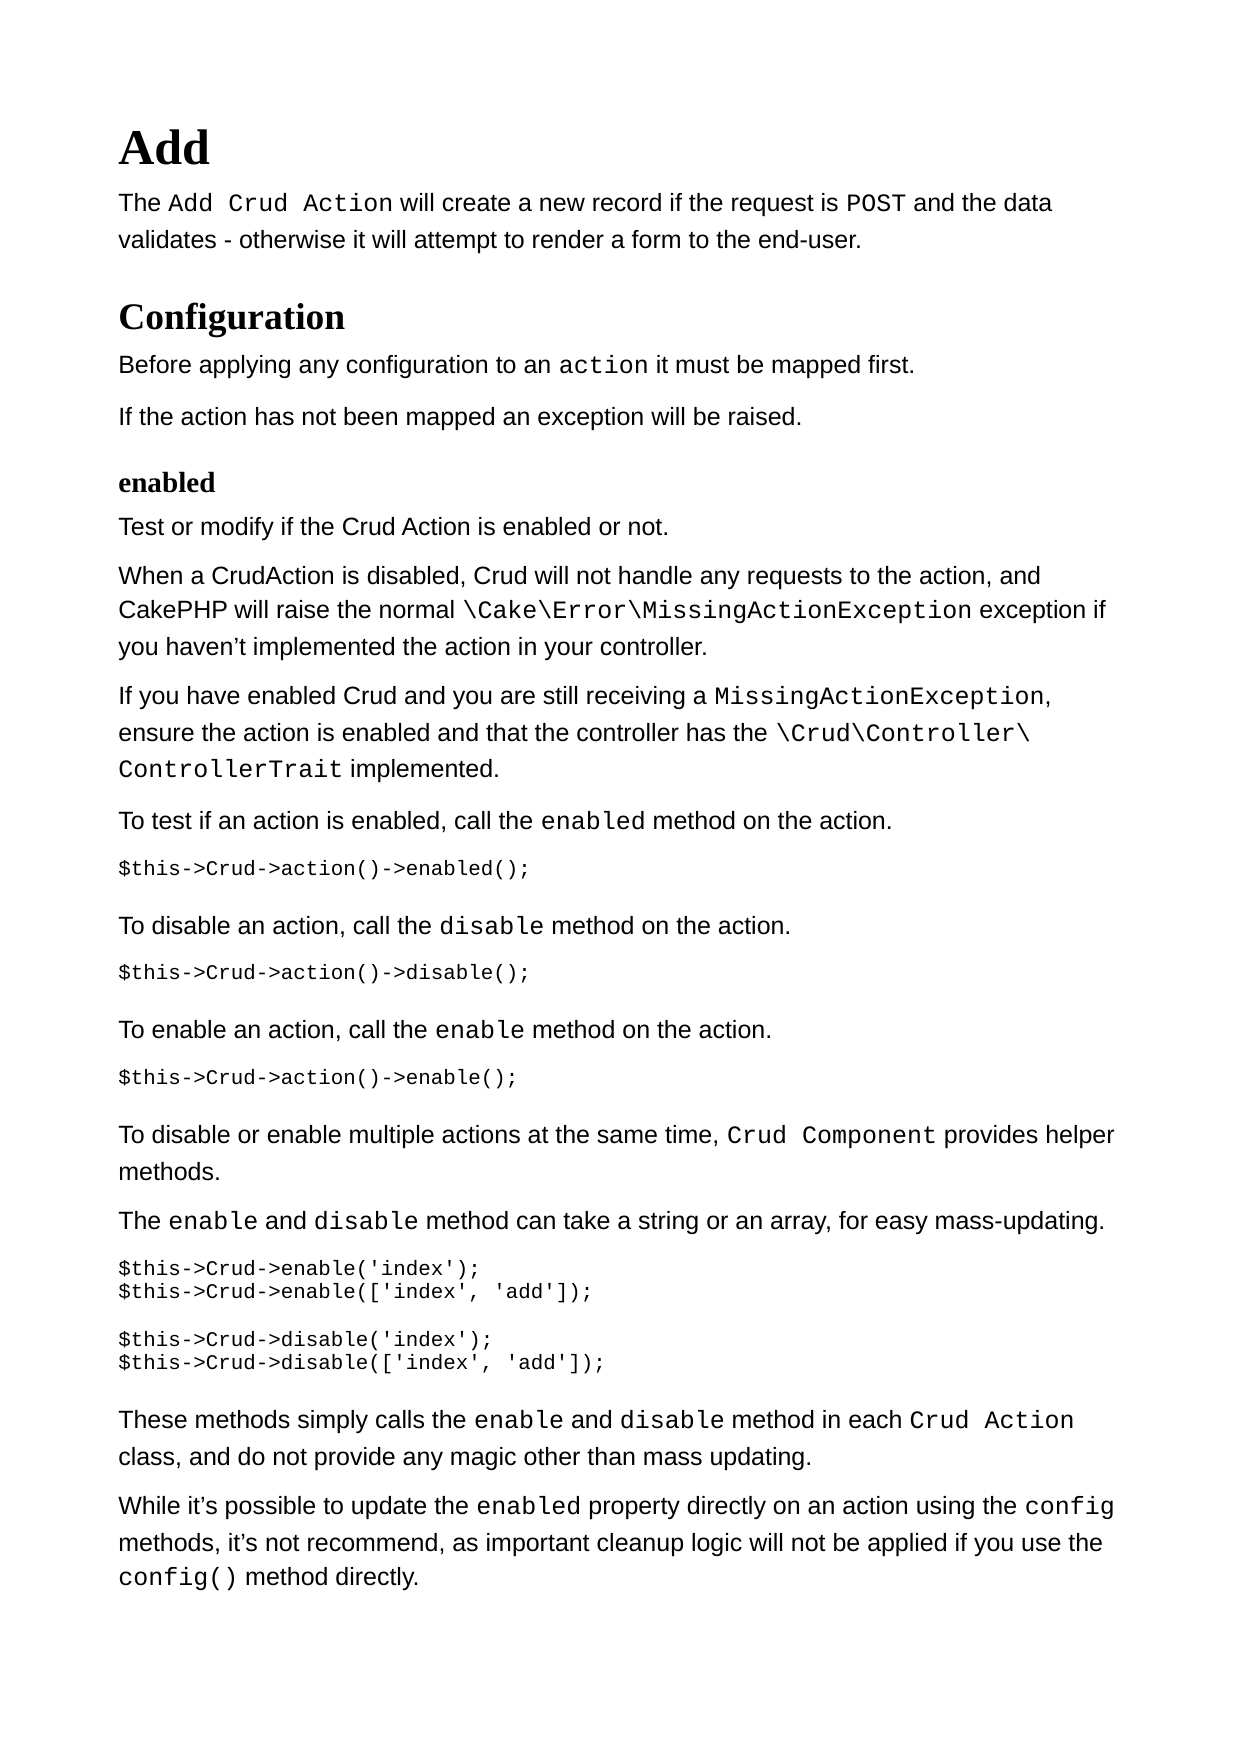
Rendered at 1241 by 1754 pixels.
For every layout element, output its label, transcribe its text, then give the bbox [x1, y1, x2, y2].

text If you have enabled Crud and you are still receiving a MissingActionException, ensure the action is enabled and that the controller has the \Crud\Controller\ControllerTrait implemented. [118, 681, 1122, 785]
text These methods simply calls the enable and disable method in each Crud Action class, and do not provide any magic other than mass updating. [118, 1405, 1122, 1471]
text The enable and disable method can take a string or an array, for easy mass-updating. [118, 1206, 1122, 1237]
text If the action has not been mapped an exception will be raised. [118, 402, 1122, 431]
text To disable an action, call the disable method on the action. [118, 911, 1122, 942]
subtitle enabled [118, 466, 1122, 499]
text Before applying any configuration to an action it must be mapped first. [118, 350, 1122, 381]
subtitle Configuration [118, 295, 1122, 338]
text Test or modify if the Crud Action is enabled or not. [118, 512, 1122, 540]
text $this->Crud->action()->enable(); [118, 1067, 1122, 1091]
text The Add Crud Action will create a new record if the request is POST and the data validates - otherwise it will attempt to render a form to the end-user. [118, 188, 1122, 253]
text $this->Crud->enable('index'); [118, 1258, 1122, 1281]
text To enable an action, call the enable method on the action. [118, 1016, 1122, 1046]
text $this->Crud->disable(['index', 'add']); [118, 1352, 1122, 1376]
text To test if an action is enabled, call the enabled method on the action. [118, 806, 1122, 837]
text $this->Crud->enable(['index', 'add']); [118, 1281, 1122, 1305]
subtitle Add [118, 118, 1122, 176]
text While it’s possible to update the enabled property directly on an action using the config methods, it’s not recommend, as important cleanup logic will not be applied if you use the config() method directly. [118, 1491, 1122, 1593]
text $this->Crud->action()->disable(); [118, 962, 1122, 986]
text To disable or enable multiple actions at the same time, Crud Component provides helper methods. [118, 1120, 1122, 1186]
text When a CrudAction is disabled, Crud will not handle any requests to the action, and CakePHP will raise the normal \Cake\Error\MissingActionException exception if you haven’t implemented the action in your controller. [118, 561, 1122, 661]
text $this->Crud->disable('index'); [118, 1329, 1122, 1352]
text $this->Crud->action()->enabled(); [118, 858, 1122, 881]
